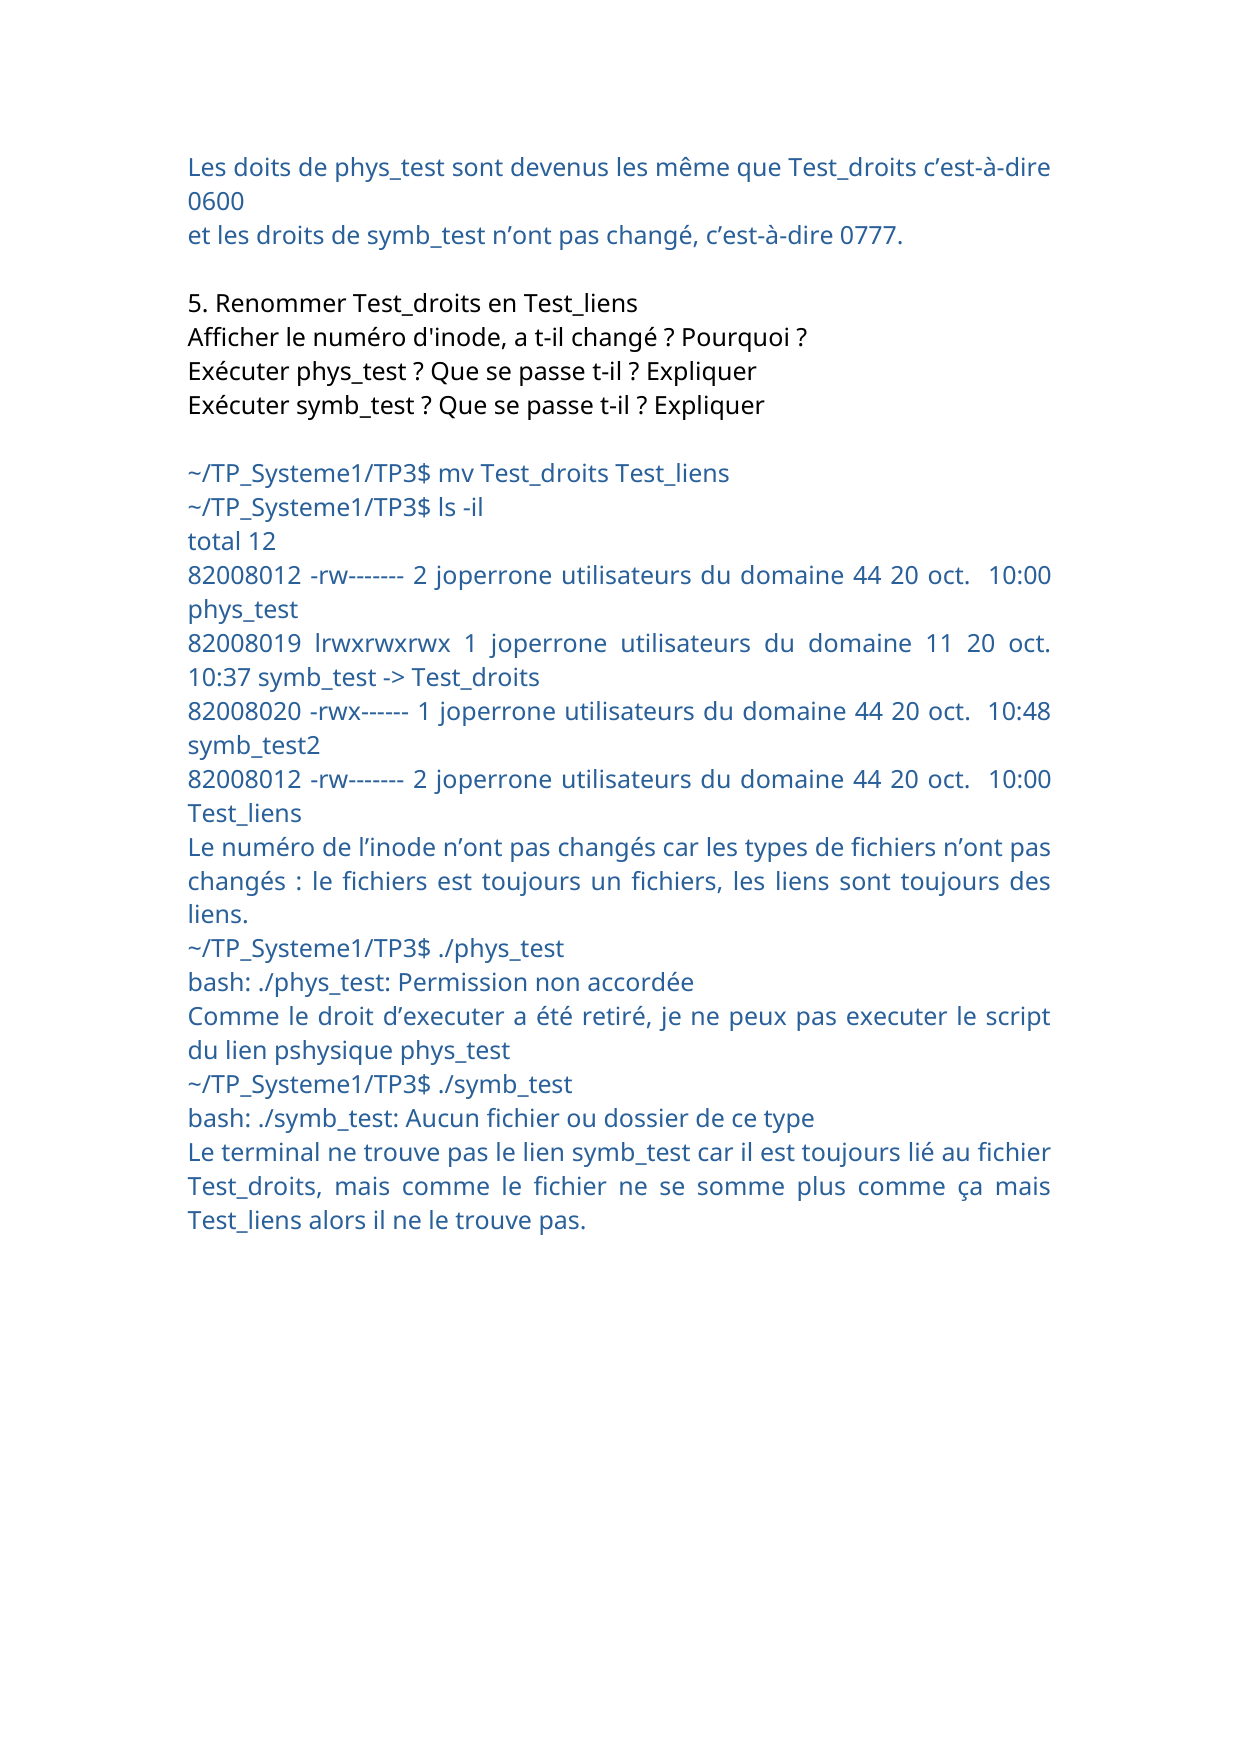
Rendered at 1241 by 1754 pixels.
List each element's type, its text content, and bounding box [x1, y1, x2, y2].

text Le numéro de l’inode n’ont pas changés car les types de fichiers n’ont pas changés : le fichiers est toujours un fichiers, les liens sont toujours des liens. [187, 829, 1053, 931]
text ~/TP_Systeme1/TP3$ ls -il [187, 489, 1053, 523]
text Les doits de phys_test sont devenus les même que Test_droits c’est-à-dire 0600 [187, 150, 1053, 218]
text Exécuter phys_test ? Que se passe t-il ? Expliquer [187, 354, 1053, 388]
text Comme le droit d’executer a été retiré, je ne peux pas executer le script du lien pshysique phys_test [187, 999, 1053, 1067]
text total 12 [187, 523, 1053, 557]
text ~/TP_Systeme1/TP3$ ./symb_test [187, 1067, 1053, 1101]
text 82008012 -rw------- 2 joperrone utilisateurs du domaine 44 20 oct. 10:00 phys_test [187, 557, 1053, 625]
text Exécuter symb_test ? Que se passe t-il ? Expliquer [187, 388, 1053, 422]
text 5. Renommer Test_droits en Test_liens [187, 286, 1053, 320]
text Afficher le numéro d'inode, a t-il changé ? Pourquoi ? [187, 320, 1053, 354]
text 82008019 lrwxrwxrwx 1 joperrone utilisateurs du domaine 11 20 oct. 10:37 symb_test -> Test_droits [187, 625, 1053, 693]
text 82008012 -rw------- 2 joperrone utilisateurs du domaine 44 20 oct. 10:00 Test_liens [187, 761, 1053, 829]
text Le terminal ne trouve pas le lien symb_test car il est toujours lié au fichier Test_droits, mais comme le fichier ne se somme plus comme ça mais Test_liens alors il ne le trouve pas. [187, 1135, 1053, 1237]
text 82008020 -rwx------ 1 joperrone utilisateurs du domaine 44 20 oct. 10:48 symb_test2 [187, 693, 1053, 761]
text ~/TP_Systeme1/TP3$ mv Test_droits Test_liens [187, 456, 1053, 489]
text bash: ./phys_test: Permission non accordée [187, 965, 1053, 999]
text bash: ./symb_test: Aucun fichier ou dossier de ce type [187, 1101, 1053, 1135]
text et les droits de symb_test n’ont pas changé, c’est-à-dire 0777. [187, 218, 1053, 252]
text ~/TP_Systeme1/TP3$ ./phys_test [187, 931, 1053, 965]
